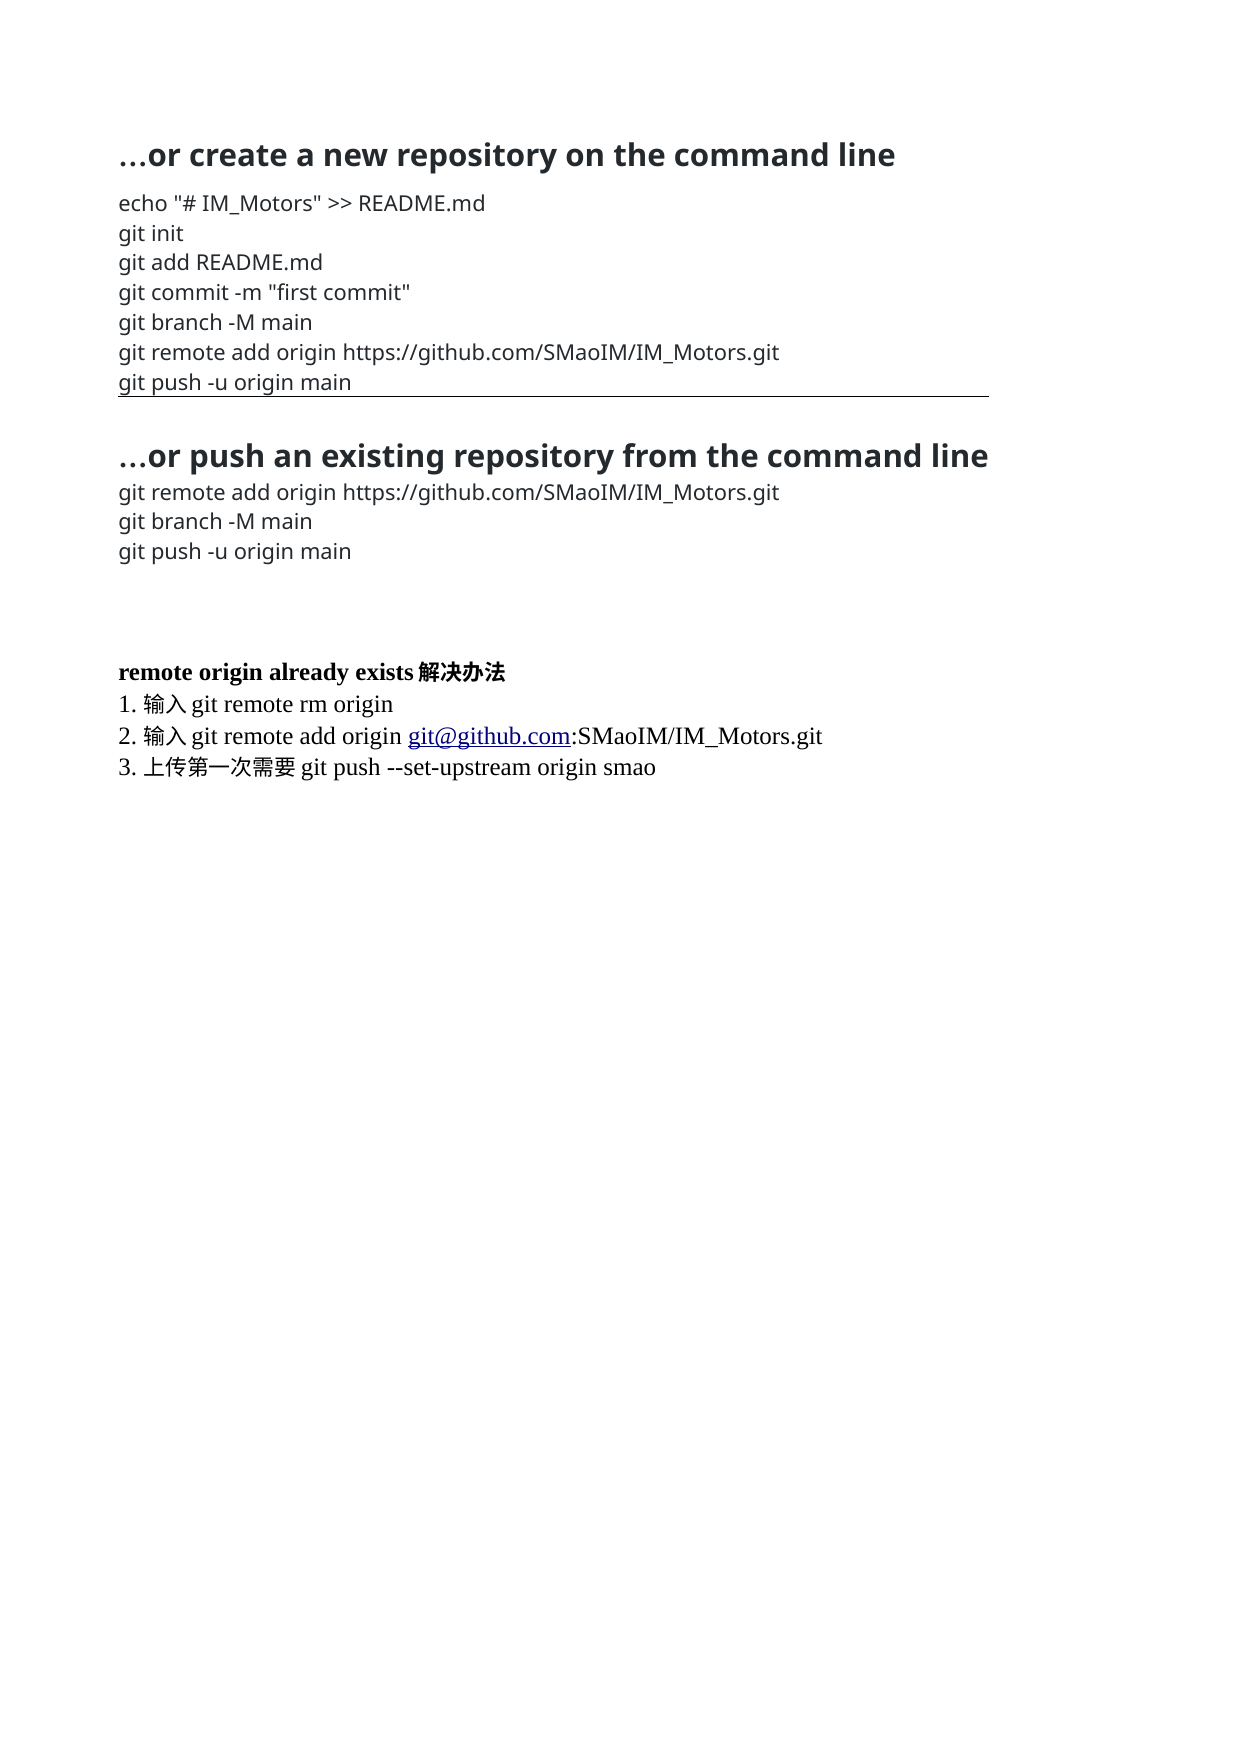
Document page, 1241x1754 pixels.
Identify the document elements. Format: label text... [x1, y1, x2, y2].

text remote origin already exists解决办法 [118, 655, 1122, 687]
text echo "# IM_Motors" >> README.md [118, 188, 1122, 218]
text git push -u origin main [118, 536, 1122, 566]
subtitle …or push an existing repository from the command line [118, 396, 1122, 477]
text git branch -M main [118, 506, 1122, 536]
text git add README.md [118, 247, 1122, 277]
subtitle …or create a new repository on the command line [118, 133, 1122, 175]
text git push -u origin main [118, 367, 1122, 396]
text 3. 上传第一次需要git push --set-upstream origin smao [118, 750, 1122, 782]
text 1. 输入git remote rm origin [118, 687, 1122, 719]
text git branch -M main [118, 307, 1122, 337]
text git remote add origin https://github.com/SMaoIM/IM_Motors.git [118, 477, 1122, 506]
text git init [118, 218, 1122, 247]
text 2. 输入git remote add origin git@github.com:SMaoIM/IM_Motors.git [118, 719, 1122, 750]
text git remote add origin https://github.com/SMaoIM/IM_Motors.git [118, 337, 1122, 367]
text git commit -m "first commit" [118, 277, 1122, 307]
